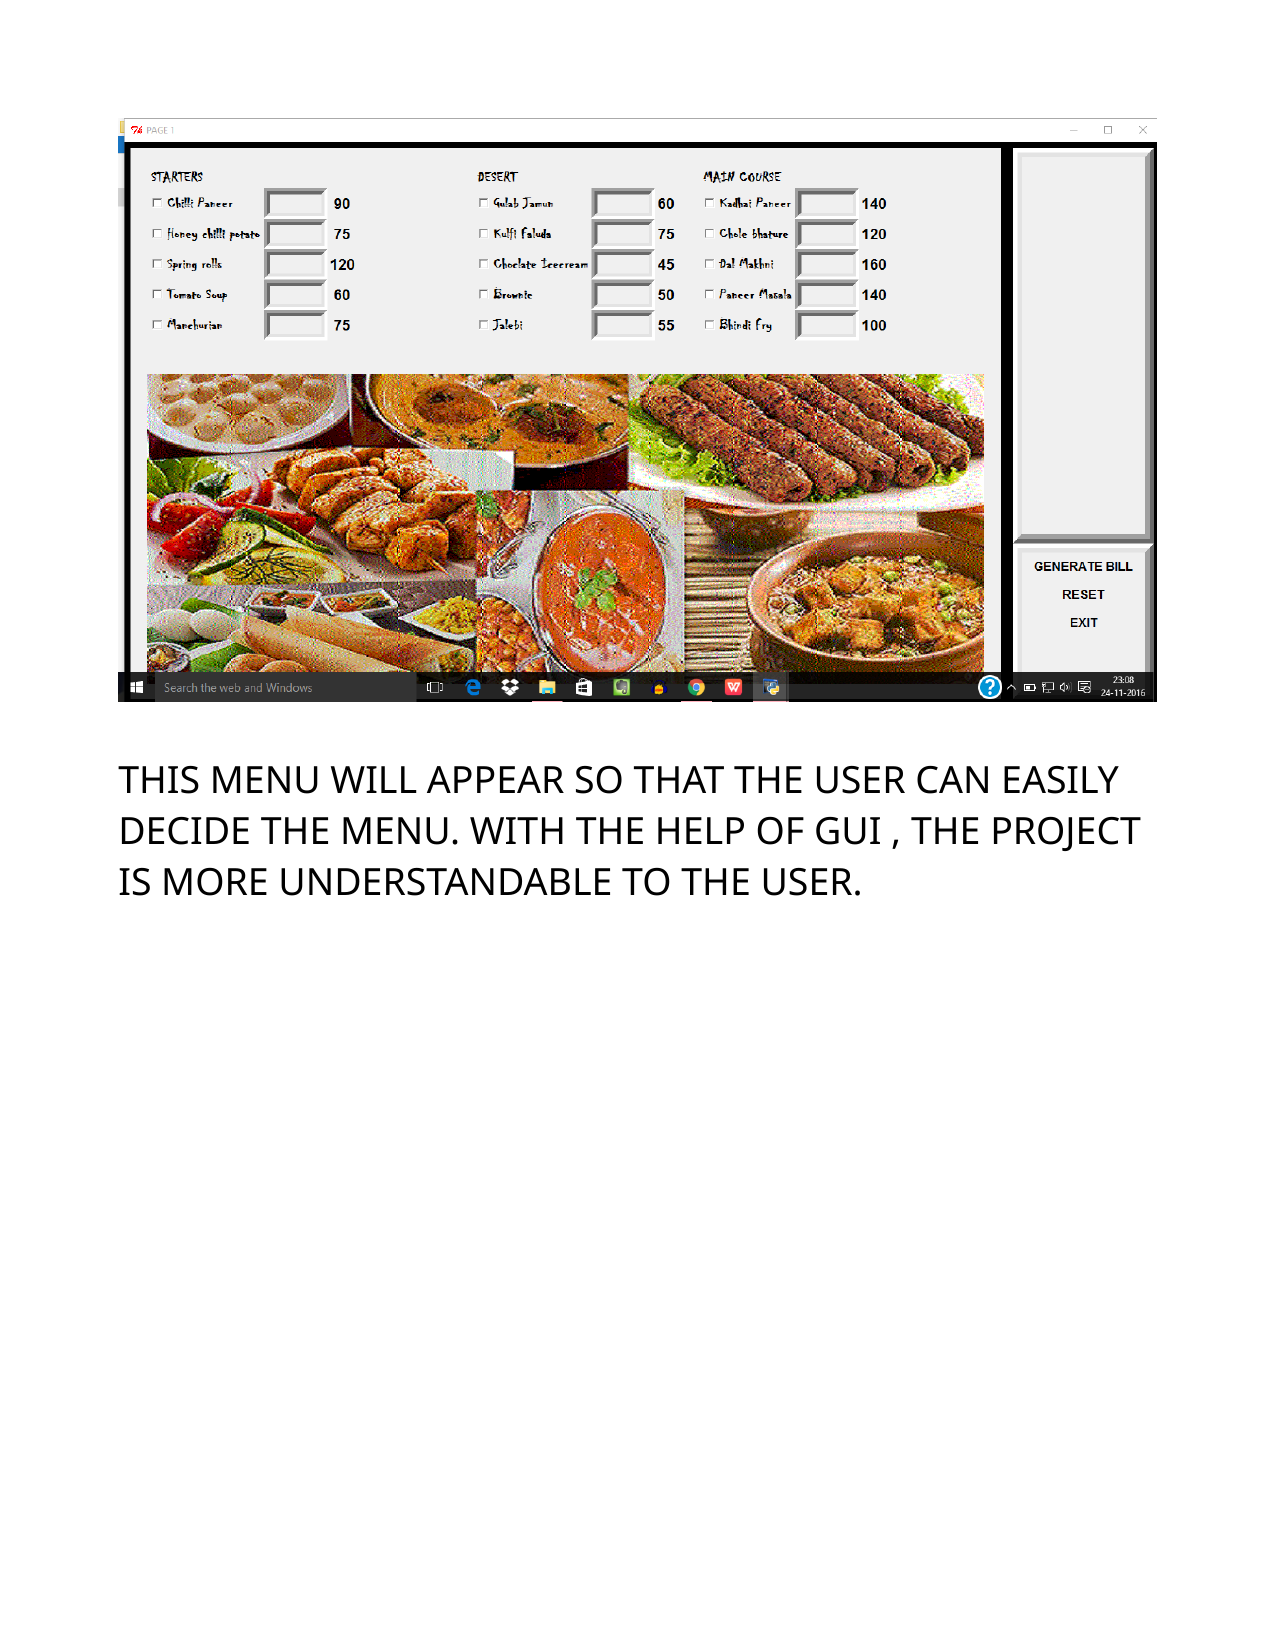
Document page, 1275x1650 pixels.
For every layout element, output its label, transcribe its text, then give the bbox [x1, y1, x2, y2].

text THIS MENU WILL APPEAR SO THAT THE USER CAN EASILY DECIDE THE MENU. WITH THE HELP OF GUI , THE PROJECT IS MORE UNDERSTANDABLE TO THE USER. [118, 753, 1157, 906]
picture [118, 118, 1157, 702]
